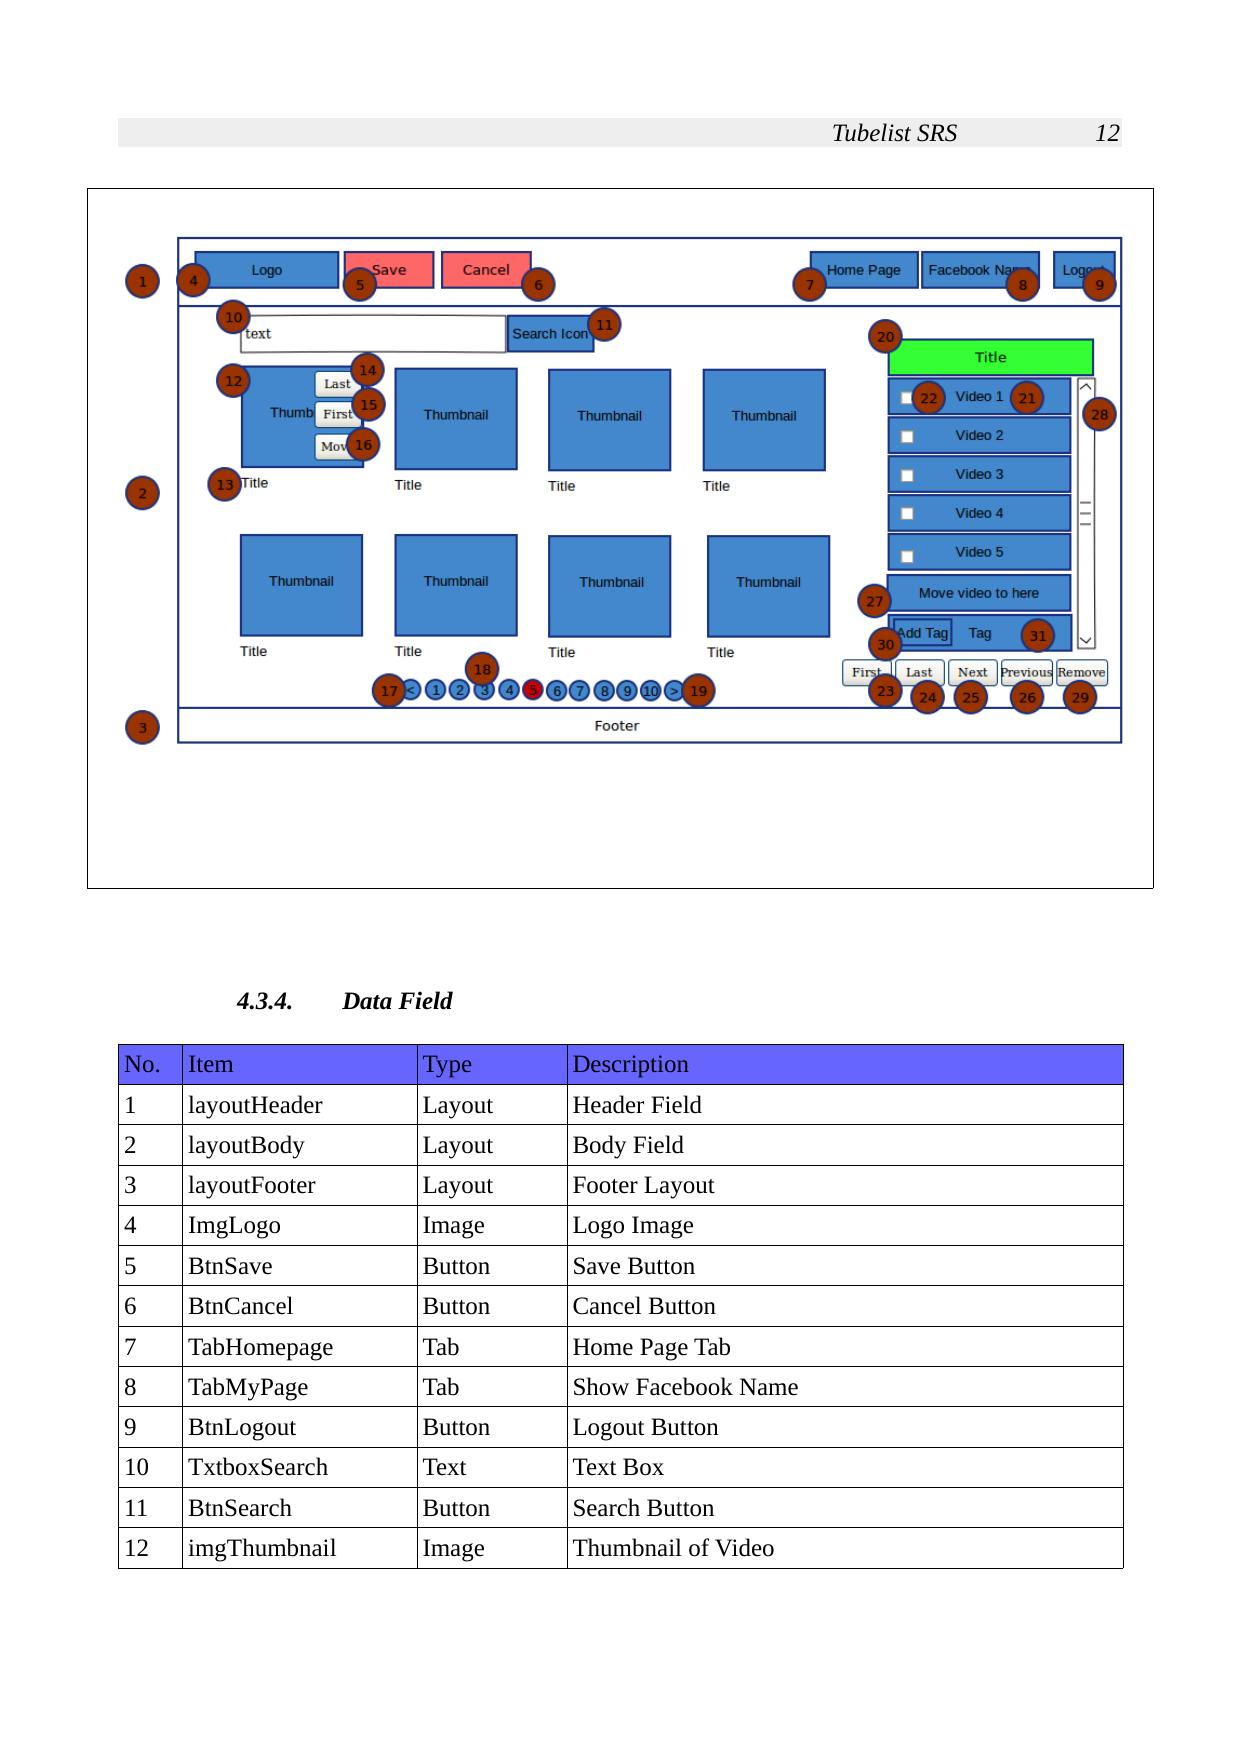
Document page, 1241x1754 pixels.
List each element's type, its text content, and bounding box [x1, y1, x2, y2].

table_cell BtnLogout [183, 1407, 417, 1447]
table_cell TabMyPage [183, 1367, 417, 1406]
table_cell TxtboxSearch [183, 1448, 417, 1487]
table_cell Layout [418, 1166, 567, 1205]
table_cell Layout [418, 1085, 567, 1124]
table_cell Show Facebook Name [568, 1367, 1123, 1406]
table_cell TabHomepage [183, 1327, 417, 1366]
list Data Field [231, 986, 1122, 1015]
table_cell Button [418, 1246, 567, 1285]
table_cell Cancel Button [568, 1286, 1123, 1326]
table_header Description [568, 1045, 1123, 1084]
table_cell Tab [418, 1327, 567, 1366]
table_cell Text Box [568, 1448, 1123, 1487]
table_cell 10 [119, 1448, 182, 1487]
table_cell Tab [418, 1367, 567, 1406]
picture [95, 197, 1145, 776]
table_cell 8 [119, 1367, 182, 1406]
table_cell layoutBody [183, 1125, 417, 1164]
table_cell 2 [119, 1125, 182, 1164]
table_cell BtnCancel [183, 1286, 417, 1326]
table_cell 3 [119, 1166, 182, 1205]
table_cell layoutFooter [183, 1166, 417, 1205]
table_cell Image [418, 1206, 567, 1245]
table_cell layoutHeader [183, 1085, 417, 1124]
table_cell Image [418, 1528, 567, 1568]
table_header Item [183, 1045, 417, 1084]
table_cell ImgLogo [183, 1206, 417, 1245]
table_cell Button [418, 1407, 567, 1447]
table_cell 5 [119, 1246, 182, 1285]
table_cell Thumbnail of Video [568, 1528, 1123, 1568]
table_cell 6 [119, 1286, 182, 1326]
table_cell 7 [119, 1327, 182, 1366]
table_cell 1 [119, 1085, 182, 1124]
table_cell Button [418, 1286, 567, 1326]
table_cell 9 [119, 1407, 182, 1447]
table_cell 4 [119, 1206, 182, 1245]
table_cell Layout [418, 1125, 567, 1164]
table_cell Logout Button [568, 1407, 1123, 1447]
table_header Type [418, 1045, 567, 1084]
table_cell Save Button [568, 1246, 1123, 1285]
table_cell imgThumbnail [183, 1528, 417, 1568]
table_header No. [119, 1045, 182, 1084]
table_cell Text [418, 1448, 567, 1487]
table_cell BtnSearch [183, 1488, 417, 1527]
table_cell Body Field [568, 1125, 1123, 1164]
table_cell BtnSave [183, 1246, 417, 1285]
table_cell 11 [119, 1488, 182, 1527]
table_cell Footer Layout [568, 1166, 1123, 1205]
table_cell Header Field [568, 1085, 1123, 1124]
table_cell Logo Image [568, 1206, 1123, 1245]
table_cell Button [418, 1488, 567, 1527]
table_cell Home Page Tab [568, 1327, 1123, 1366]
table_cell Search Button [568, 1488, 1123, 1527]
table_cell 12 [119, 1528, 182, 1568]
